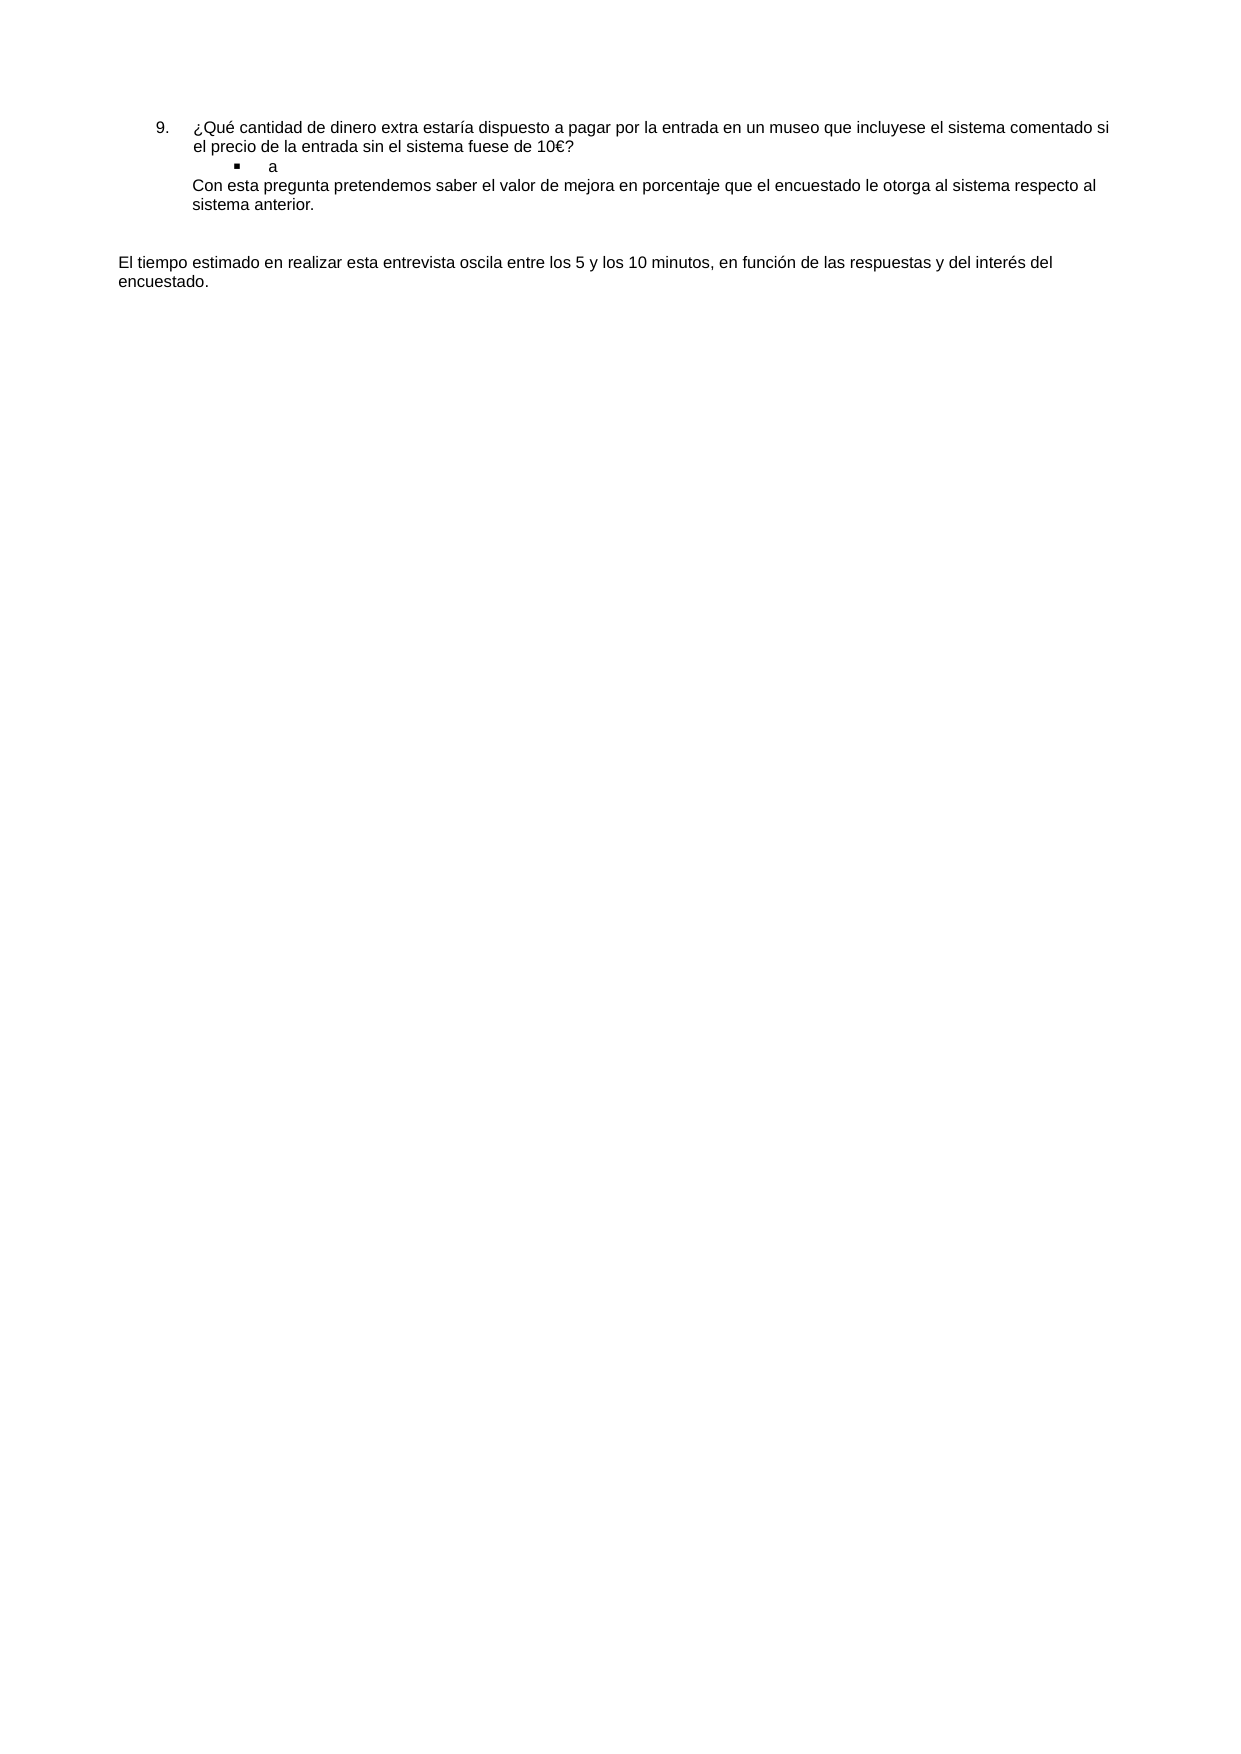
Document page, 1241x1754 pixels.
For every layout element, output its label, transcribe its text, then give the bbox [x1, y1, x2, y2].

text El tiempo estimado en realizar esta entrevista oscila entre los 5 y los 10 minutos, en función de las respuestas y del interés del encuestado. [118, 252, 1122, 291]
list a [231, 156, 1122, 176]
list ¿Qué cantidad de dinero extra estaría dispuesto a pagar por la entrada en un museo que incluyese el sistema comentado si el precio de la entrada sin el sistema fuese de 10€? [156, 118, 1122, 156]
text Con esta pregunta pretendemos saber el valor de mejora en porcentaje que el encuestado le otorga al sistema respecto al sistema anterior. [192, 176, 1122, 214]
